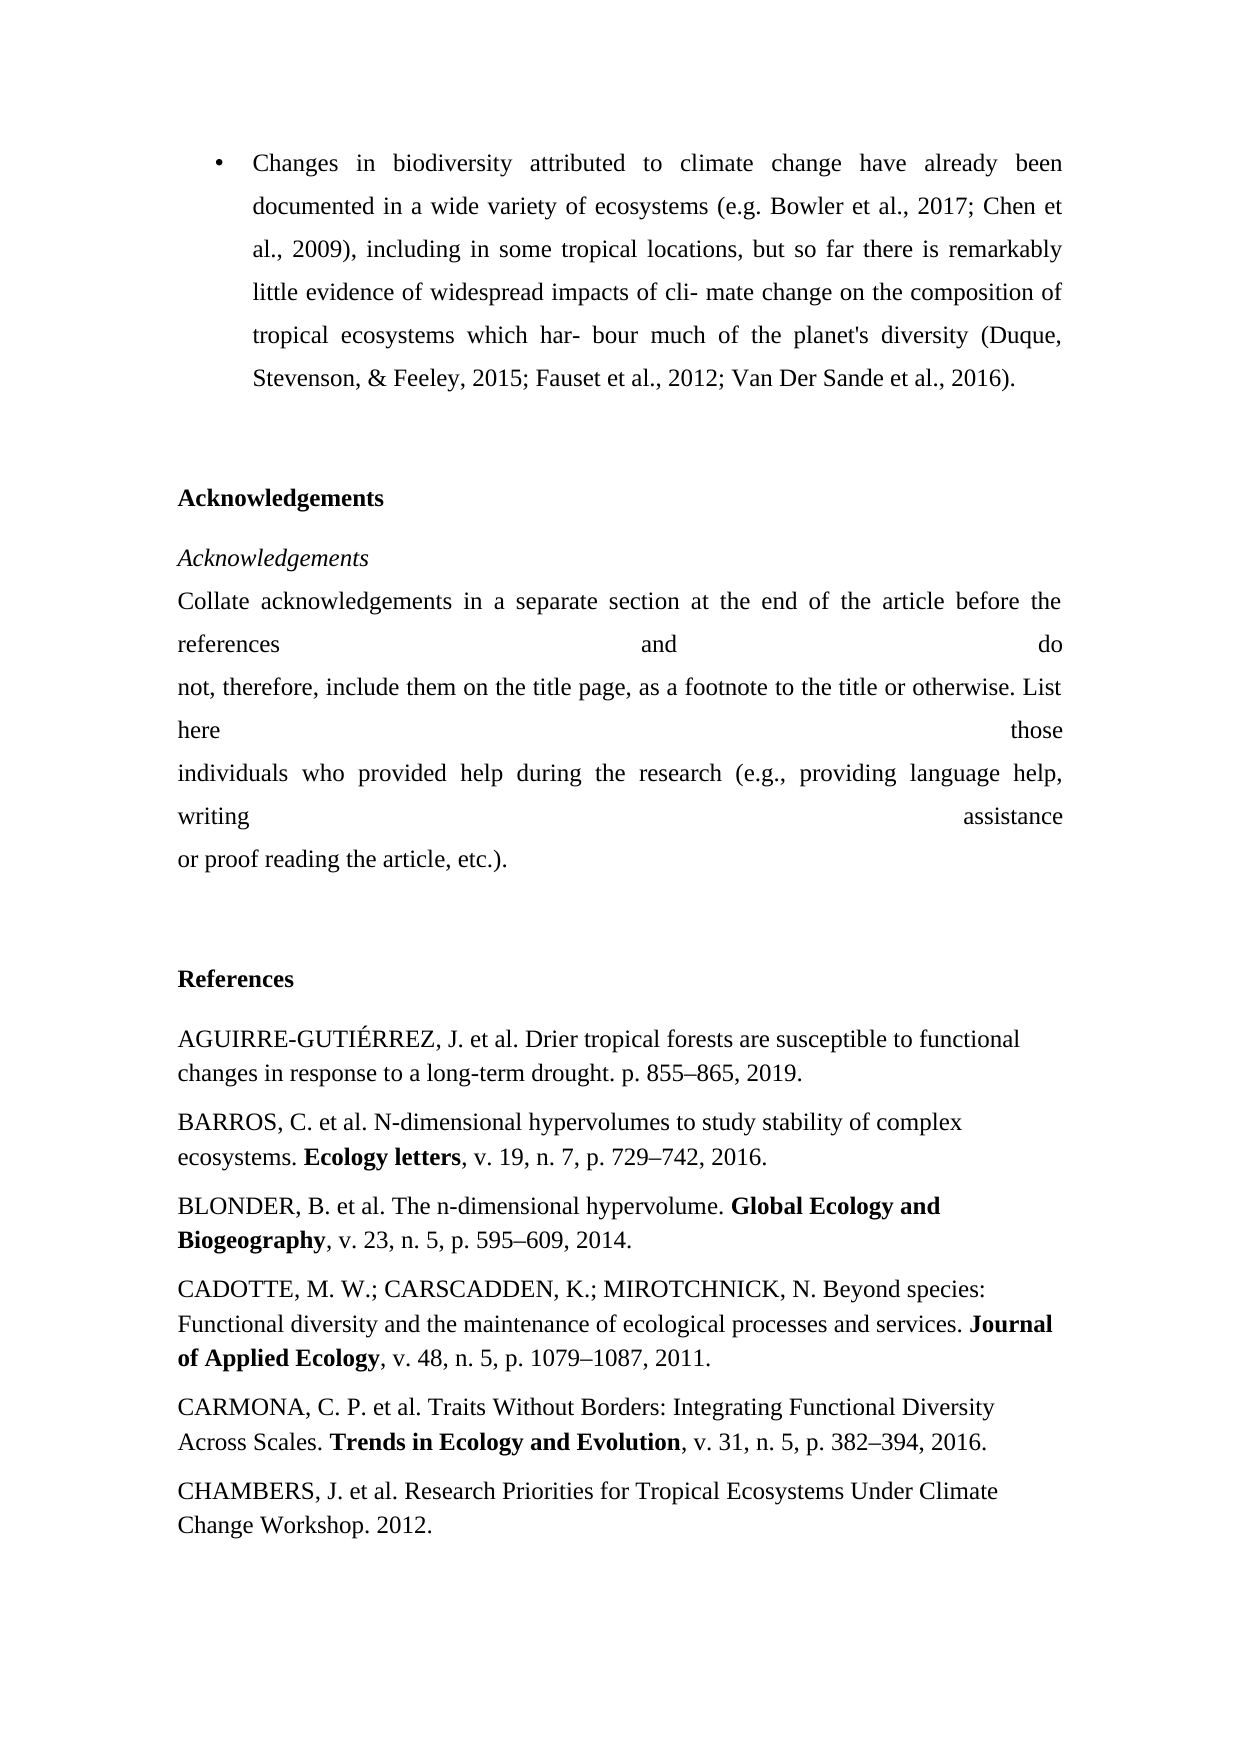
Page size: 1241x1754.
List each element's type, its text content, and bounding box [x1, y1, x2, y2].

text BLONDER, B. et al. The n-dimensional hypervolume. Global Ecology and Biogeography, v. 23, n. 5, p. 595–609, 2014. [177, 1191, 1063, 1254]
text CARMONA, C. P. et al. Traits Without Borders: Integrating Functional Diversity Across Scales. Trends in Ecology and Evolution, v. 31, n. 5, p. 382–394, 2016. [177, 1392, 1063, 1456]
list Changes in biodiversity attributed to climate change have already been documented in a wide variety of ecosystems (e.g. Bowler et al., 2017; Chen et al., 2009), including in some tropical locations, but so far there is remarkably little evidence of widespread impacts of cli- mate change on the composition of tropical ecosystems which har- bour much of the planet's diversity (Duque, Stevenson, & Feeley, 2015; Fauset et al., 2012; Van Der Sande et al., 2016). [215, 148, 1063, 392]
text CHAMBERS, J. et al. Research Priorities for Tropical Ecosystems Under Climate Change Workshop. 2012. [177, 1476, 1063, 1539]
text Acknowledgements Collate acknowledgements in a separate section at the end of the article before the references and do not, therefore, include them on the title page, as a footnote to the title or otherwise. List here those individuals who provided help during the research (e.g., providing language help, writing assistance or proof reading the article, etc.). [177, 543, 1063, 873]
text CADOTTE, M. W.; CARSCADDEN, K.; MIROTCHNICK, N. Beyond species: Functional diversity and the maintenance of ecological processes and services. Journal of Applied Ecology, v. 48, n. 5, p. 1079–1087, 2011. [177, 1274, 1063, 1372]
text Acknowledgements [177, 483, 1063, 512]
text AGUIRRE-GUTIÉRREZ, J. et al. Drier tropical forests are susceptible to functional changes in response to a long-term drought. p. 855–865, 2019. [177, 1024, 1063, 1087]
text References [177, 964, 1063, 993]
text BARROS, C. et al. N-dimensional hypervolumes to study stability of complex ecosystems. Ecology letters, v. 19, n. 7, p. 729–742, 2016. [177, 1107, 1063, 1171]
